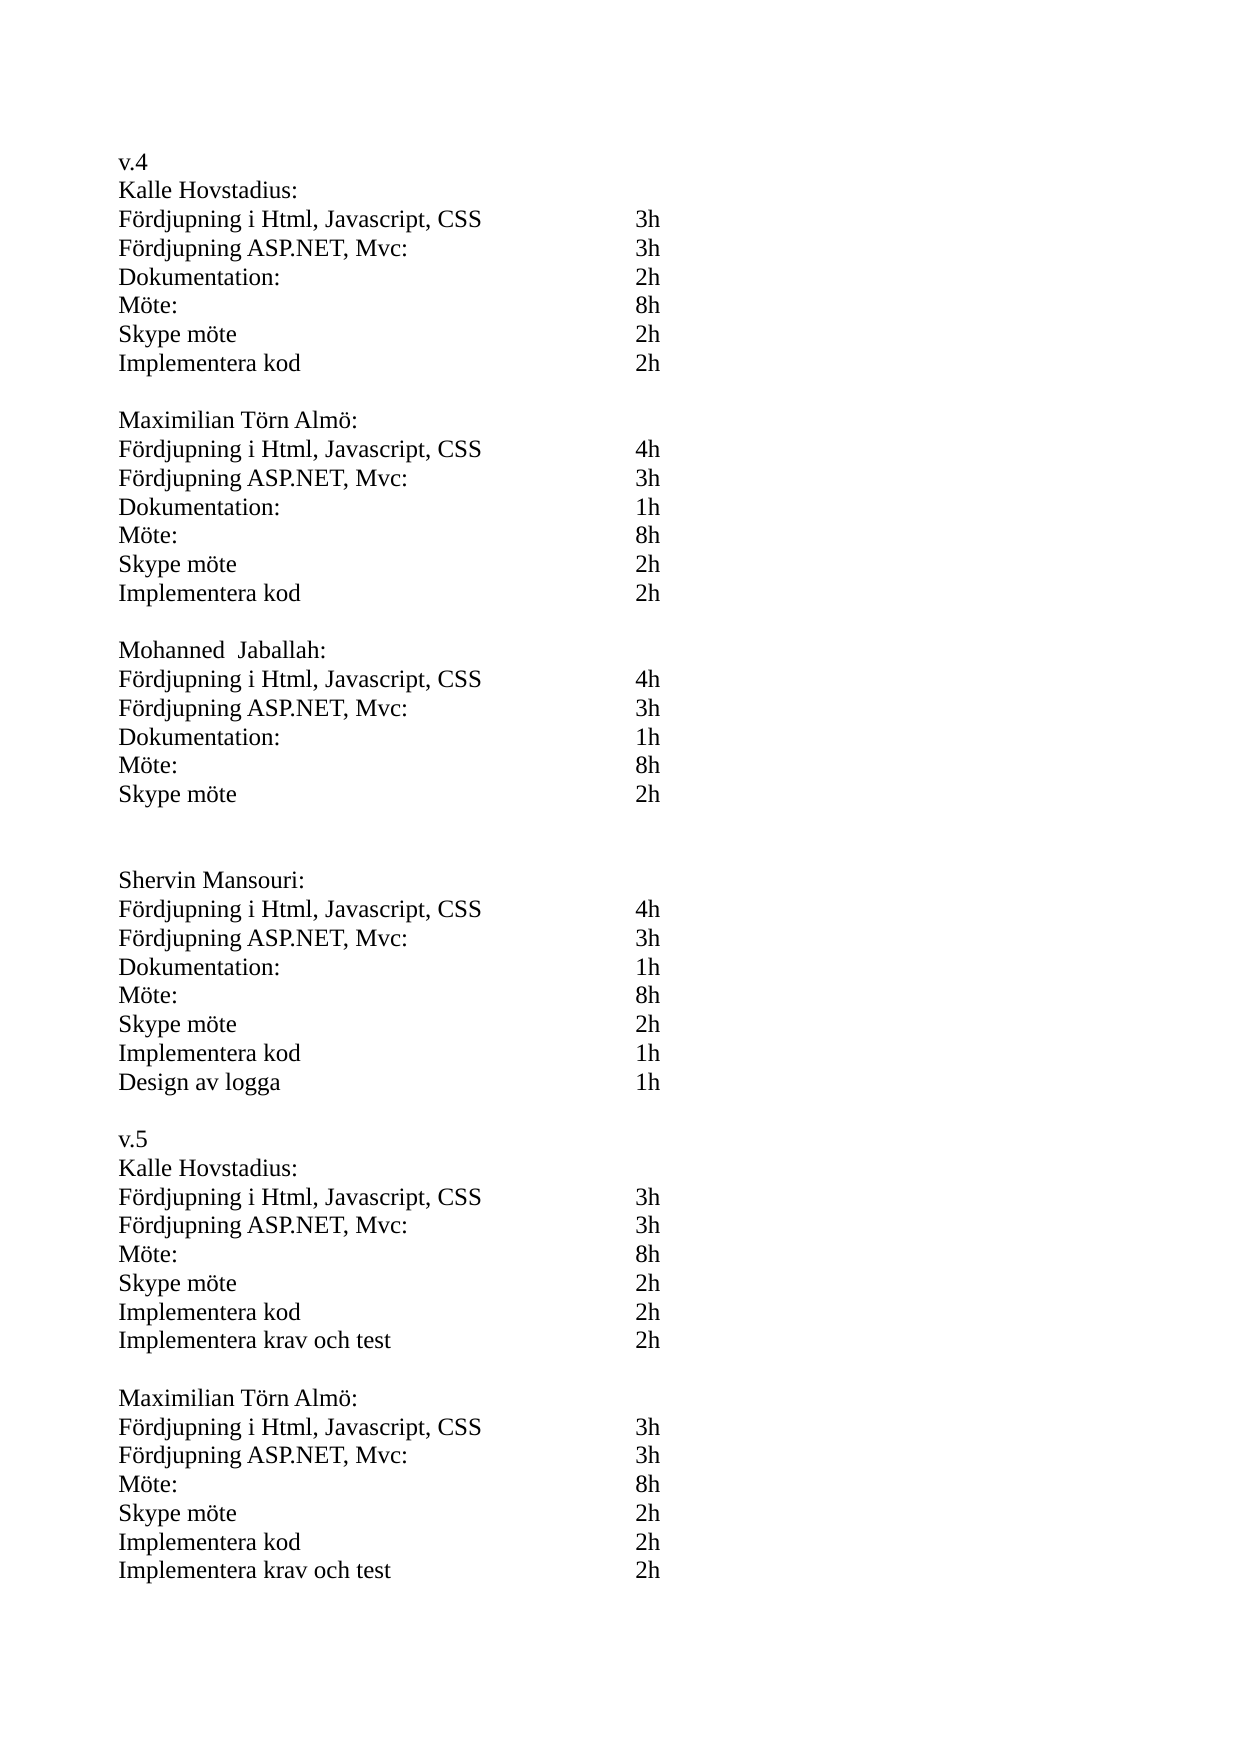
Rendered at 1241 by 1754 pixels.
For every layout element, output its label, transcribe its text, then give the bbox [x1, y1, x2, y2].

text v.4 [118, 147, 1122, 176]
text Implementera kod 2h [118, 348, 1122, 377]
text v.5 [118, 1124, 1122, 1153]
text Implementera kod 1h [118, 1038, 1122, 1067]
text Implementera kod 2h [118, 1297, 1122, 1326]
text Kalle Hovstadius: Fördjupning i Html, Javascript, CSS 3h Fördjupning ASP.NET, Mvc: 3h Dokumentation: 2h Möte: 8h Skype möte 2h [118, 176, 1122, 348]
text Implementera krav och test 2h [118, 1326, 1122, 1354]
text Design av logga 1h [118, 1067, 1122, 1096]
text Implementera kod 2h [118, 1527, 1122, 1556]
text Fördjupning i Html, Javascript, CSS 3h Fördjupning ASP.NET, Mvc: 3h Möte: 8h Skype möte 2h [118, 1412, 1122, 1527]
text Implementera kod 2h [118, 578, 1122, 607]
text Kalle Hovstadius: Fördjupning i Html, Javascript, CSS 3h Fördjupning ASP.NET, Mvc: 3h Möte: 8h Skype möte 2h [118, 1153, 1122, 1297]
text Mohanned Jaballah: [118, 636, 1122, 664]
text Implementera krav och test 2h [118, 1556, 1122, 1584]
text Fördjupning i Html, Javascript, CSS 4h Fördjupning ASP.NET, Mvc: 3h Dokumentation: 1h Möte: 8h Skype möte 2h [118, 894, 1122, 1038]
text [118, 1584, 1122, 1613]
text Maximilian Törn Almö: [118, 1383, 1122, 1412]
text Maximilian Törn Almö: [118, 406, 1122, 434]
text Shervin Mansouri: [118, 866, 1122, 894]
text Fördjupning i Html, Javascript, CSS 4h Fördjupning ASP.NET, Mvc: 3h Dokumentation: 1h Möte: 8h Skype möte 2h [118, 434, 1122, 578]
text Fördjupning i Html, Javascript, CSS 4h Fördjupning ASP.NET, Mvc: 3h Dokumentation: 1h Möte: 8h Skype möte 2h [118, 664, 1122, 808]
